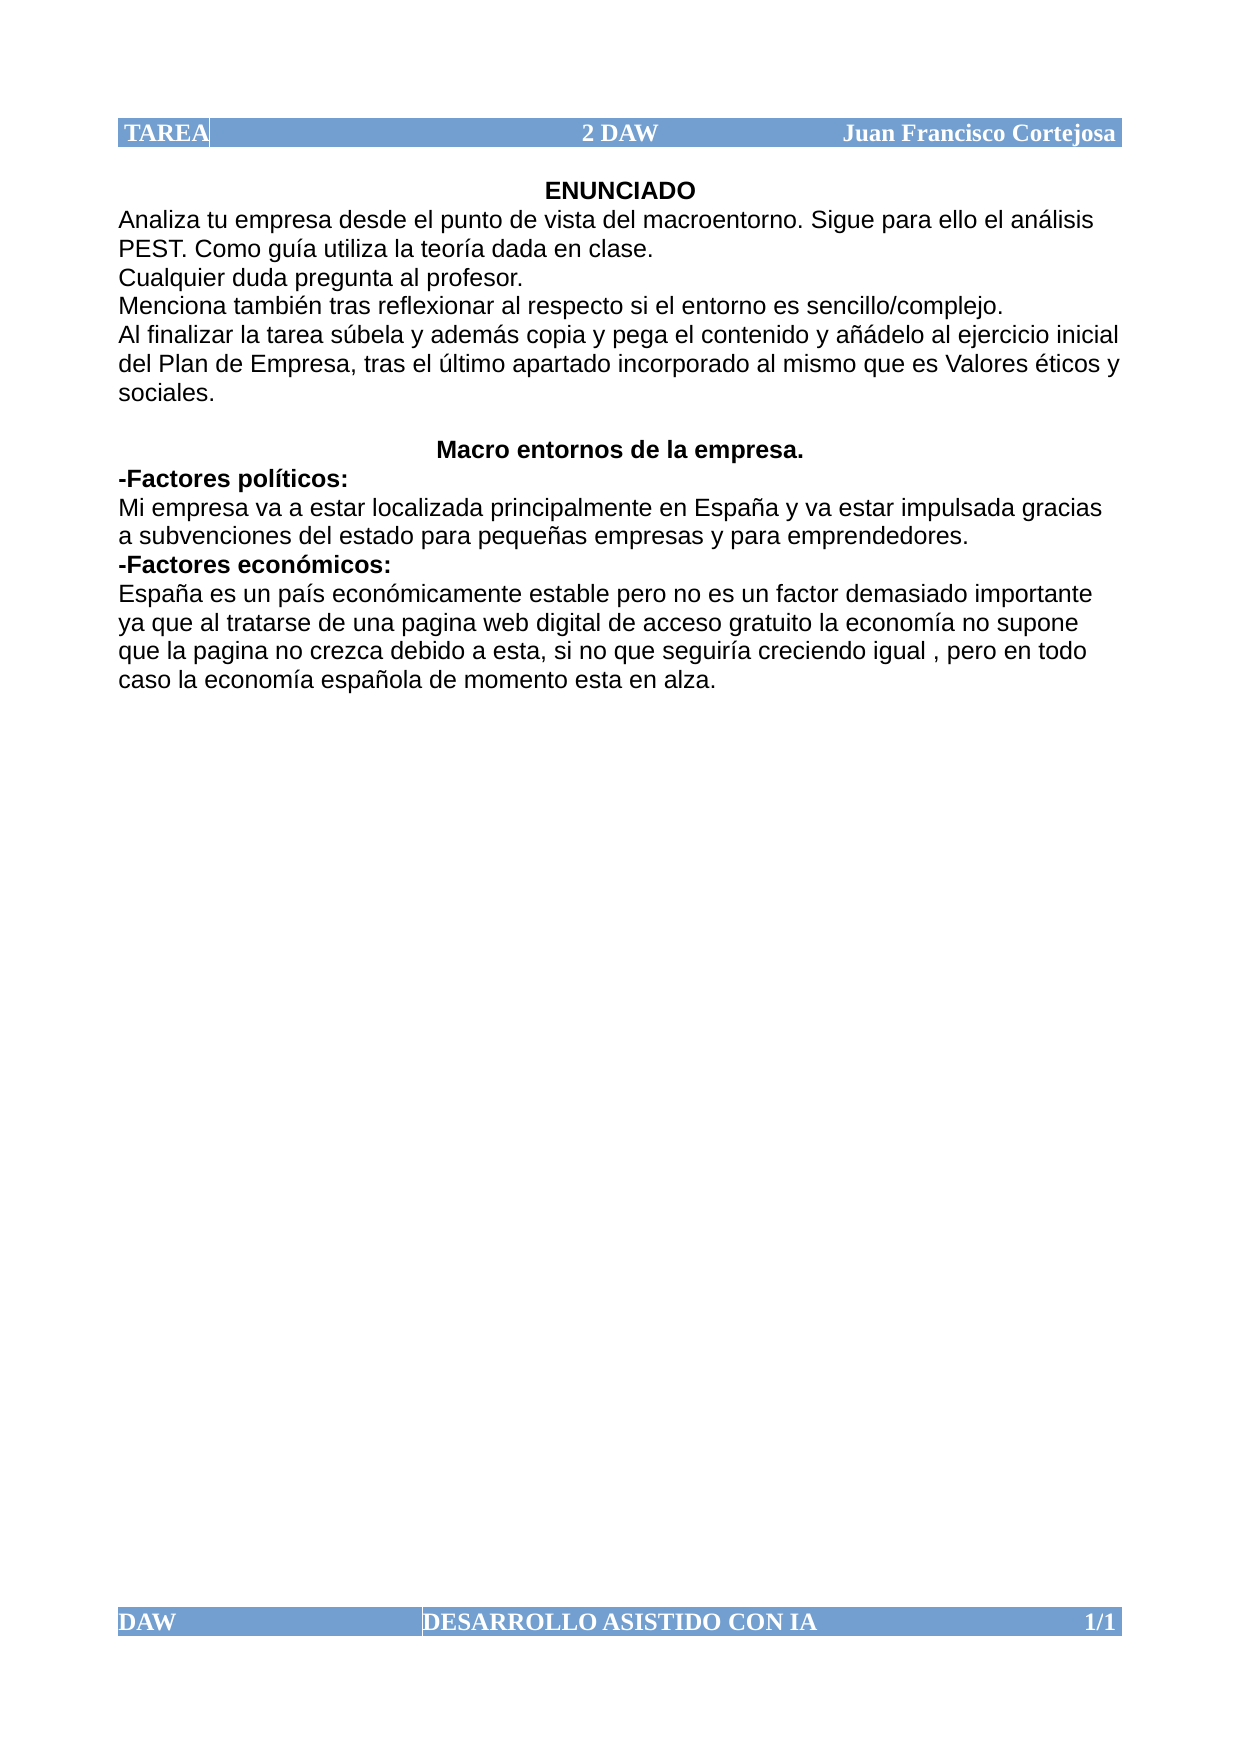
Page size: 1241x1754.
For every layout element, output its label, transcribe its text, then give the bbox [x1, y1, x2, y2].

text Mi empresa va a estar localizada principalmente en España y va estar impulsada gracias a subvenciones del estado para pequeñas empresas y para emprendedores. [118, 493, 1122, 550]
text -Factores económicos: [118, 550, 1122, 579]
text España es un país económicamente estable pero no es un factor demasiado importante ya que al tratarse de una pagina web digital de acceso gratuito la economía no supone que la pagina no crezca debido a esta, si no que seguiría creciendo igual , pero en todo caso la economía española de momento esta en alza. [118, 579, 1122, 694]
text Analiza tu empresa desde el punto de vista del macroentorno. Sigue para ello el análisis PEST. Como guía utiliza la teoría dada en clase. Cualquier duda pregunta al profesor. Menciona también tras reflexionar al respecto si el entorno es sencillo/complejo. Al finalizar la tarea súbela y además copia y pega el contenido y añádelo al ejercicio inicial del Plan de Empresa, tras el último apartado incorporado al mismo que es Valores éticos y sociales. [118, 205, 1122, 406]
text Macro entornos de la empresa. [118, 435, 1122, 464]
text ENUNCIADO [118, 176, 1122, 205]
text -Factores políticos: [118, 464, 1122, 493]
